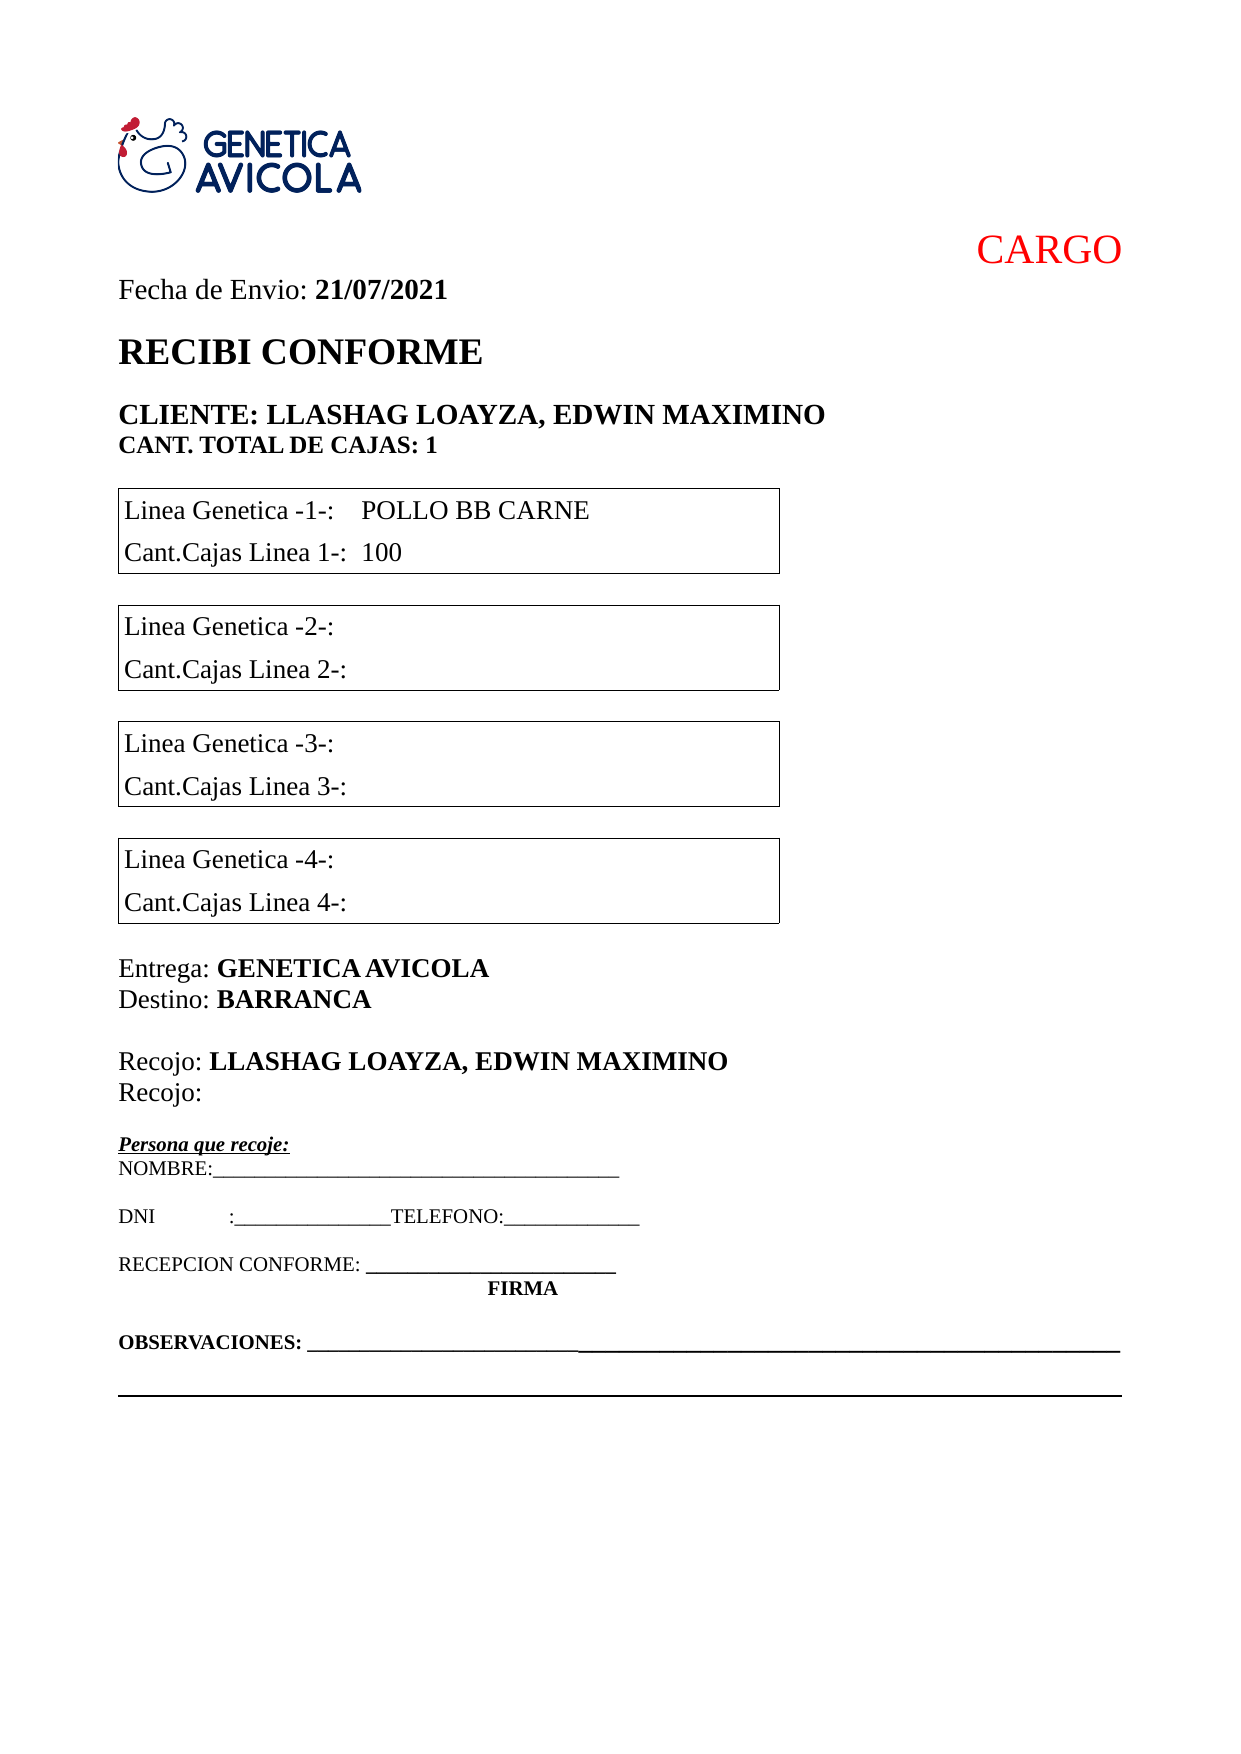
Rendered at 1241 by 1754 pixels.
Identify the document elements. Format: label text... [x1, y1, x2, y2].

table_cell [356, 839, 779, 880]
table_cell [356, 880, 779, 923]
text Entrega: GENETICA AVICOLA [118, 952, 1122, 983]
table_cell [356, 647, 779, 690]
table_header POLLO BB CARNE [356, 489, 779, 531]
table_cell [356, 574, 779, 604]
text CARGO [118, 224, 1122, 272]
table_cell Linea Genetica -2-: [119, 606, 356, 647]
text FIRMA [118, 1276, 1122, 1300]
text RECIBI CONFORME [118, 330, 1122, 373]
table_cell [356, 807, 779, 838]
table_cell Cant.Cajas Linea 1-: [119, 531, 356, 573]
table_cell Cant.Cajas Linea 2-: [119, 647, 356, 690]
table_cell [356, 764, 779, 806]
table_cell Linea Genetica -4-: [119, 839, 356, 880]
table_cell Cant.Cajas Linea 3-: [119, 764, 356, 806]
table_cell [118, 807, 356, 838]
text Fecha de Envio: 21/07/2021 [118, 272, 1122, 306]
table_cell [356, 722, 779, 764]
picture [117, 117, 362, 193]
table_cell [118, 691, 356, 721]
text Recojo: [118, 1076, 1122, 1108]
table_cell Cant.Cajas Linea 4-: [119, 880, 356, 923]
table_cell Linea Genetica -3-: [119, 722, 356, 764]
table_cell [118, 574, 356, 604]
text DNI :_______________TELEFONO:_____________ [118, 1204, 1122, 1228]
text CLIENTE: LLASHAG LOAYZA, EDWIN MAXIMINO [118, 397, 1122, 431]
text RECEPCION CONFORME: ________________________ [118, 1252, 1122, 1276]
table_header Linea Genetica -1-: [119, 489, 356, 531]
table_cell [356, 691, 779, 721]
text Destino: BARRANCA [118, 983, 1122, 1014]
text Recojo: LLASHAG LOAYZA, EDWIN MAXIMINO [118, 1045, 1122, 1076]
text CANT. TOTAL DE CAJAS: 1 [118, 431, 1122, 459]
table_cell 100 [356, 531, 779, 573]
text OBSERVACIONES: __________________________________________________________________ [118, 1324, 1122, 1355]
table_cell [356, 606, 779, 647]
text NOMBRE:_______________________________________ [118, 1156, 1122, 1180]
text Persona que recoje: [118, 1132, 1122, 1156]
